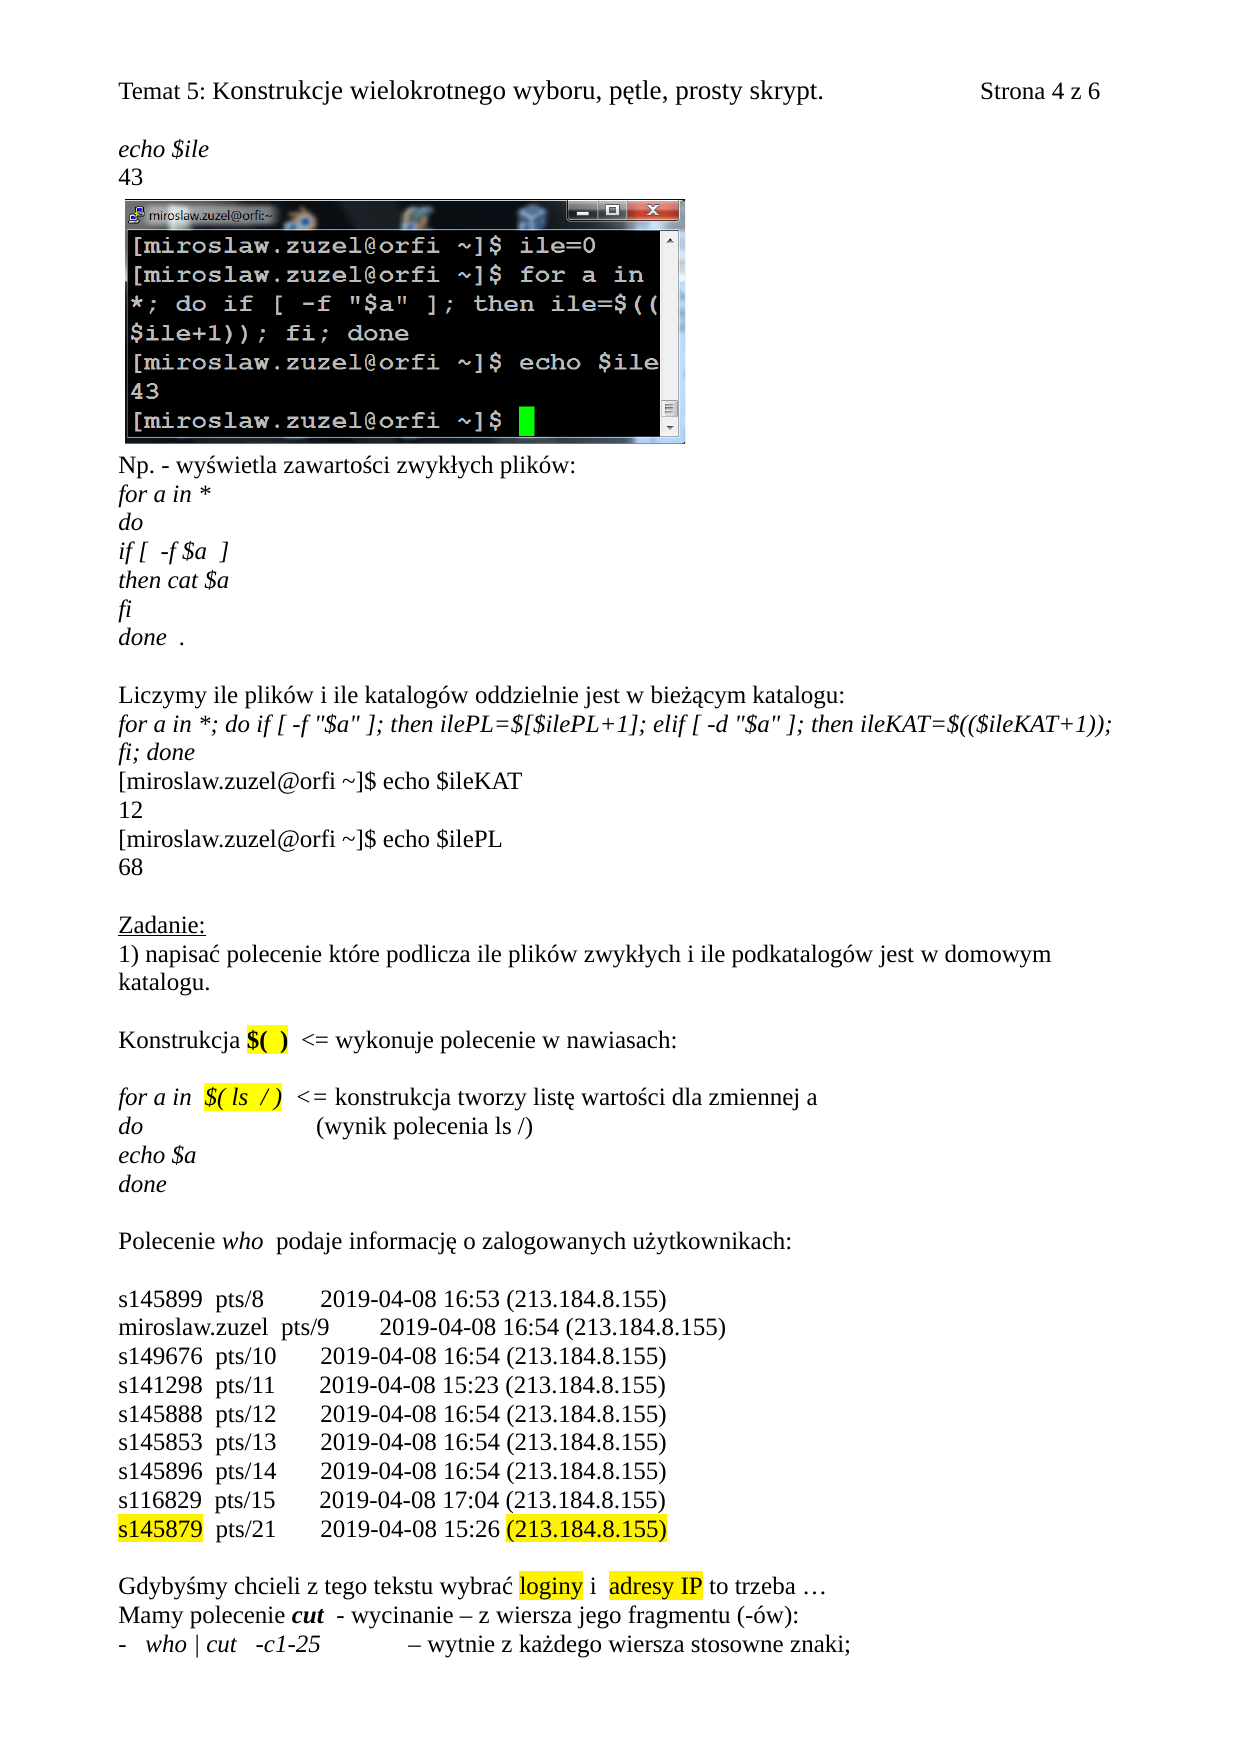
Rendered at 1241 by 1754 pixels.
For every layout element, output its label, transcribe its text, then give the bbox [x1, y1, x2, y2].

text fi [118, 594, 1122, 622]
text miroslaw.zuzel pts/9 2019-04-08 16:54 (213.184.8.155) [118, 1312, 1122, 1341]
text Zadanie: [118, 910, 1122, 939]
text Mamy polecenie cut - wycinanie – z wiersza jego fragmentu (-ów): [118, 1600, 1122, 1629]
text for a in $( ls / ) <= konstrukcja tworzy listę wartości dla zmiennej a [118, 1082, 1122, 1111]
text done [118, 1169, 1122, 1197]
text 43 [118, 162, 1122, 191]
text 1) napisać polecenie które podlicza ile plików zwykłych i ile podkatalogów jest w domowym katalogu. [118, 939, 1122, 996]
text do [118, 507, 1122, 536]
text done . [118, 622, 1122, 651]
picture [125, 199, 686, 444]
text s116829 pts/15 2019-04-08 17:04 (213.184.8.155) [118, 1485, 1122, 1514]
text [miroslaw.zuzel@orfi ~]$ echo $ileKAT [118, 766, 1122, 795]
text then cat $a [118, 565, 1122, 594]
text s145853 pts/13 2019-04-08 16:54 (213.184.8.155) [118, 1427, 1122, 1456]
text Gdybyśmy chcieli z tego tekstu wybrać loginy i adresy IP to trzeba … [118, 1571, 1122, 1600]
text 68 [118, 852, 1122, 881]
text echo $a [118, 1140, 1122, 1169]
text - who | cut -c1-25 – wytnie z każdego wiersza stosowne znaki; [118, 1629, 1122, 1657]
text 12 [118, 795, 1122, 824]
text s145888 pts/12 2019-04-08 16:54 (213.184.8.155) [118, 1399, 1122, 1427]
text for a in *; do if [ -f "$a" ]; then ilePL=$[$ilePL+1]; elif [ -d "$a" ]; then ileKAT=$(($ileKAT+1)); fi; done [118, 709, 1122, 766]
text s145899 pts/8 2019-04-08 16:53 (213.184.8.155) [118, 1284, 1122, 1312]
text s149676 pts/10 2019-04-08 16:54 (213.184.8.155) [118, 1341, 1122, 1370]
text for a in * [118, 479, 1122, 507]
text Liczymy ile plików i ile katalogów oddzielnie jest w bieżącym katalogu: [118, 680, 1122, 709]
text Np. - wyświetla zawartości zwykłych plików: [118, 450, 1122, 479]
text [miroslaw.zuzel@orfi ~]$ echo $ilePL [118, 824, 1122, 852]
text echo $ile [118, 134, 1122, 162]
text Polecenie who podaje informację o zalogowanych użytkownikach: [118, 1226, 1122, 1255]
text s145879 pts/21 2019-04-08 15:26 (213.184.8.155) [118, 1514, 1122, 1542]
text s141298 pts/11 2019-04-08 15:23 (213.184.8.155) [118, 1370, 1122, 1399]
text if [ -f $a ] [118, 536, 1122, 565]
text s145896 pts/14 2019-04-08 16:54 (213.184.8.155) [118, 1456, 1122, 1485]
text do (wynik polecenia ls /) [118, 1111, 1122, 1140]
text Konstrukcja $( ) <= wykonuje polecenie w nawiasach: [118, 1025, 1122, 1054]
